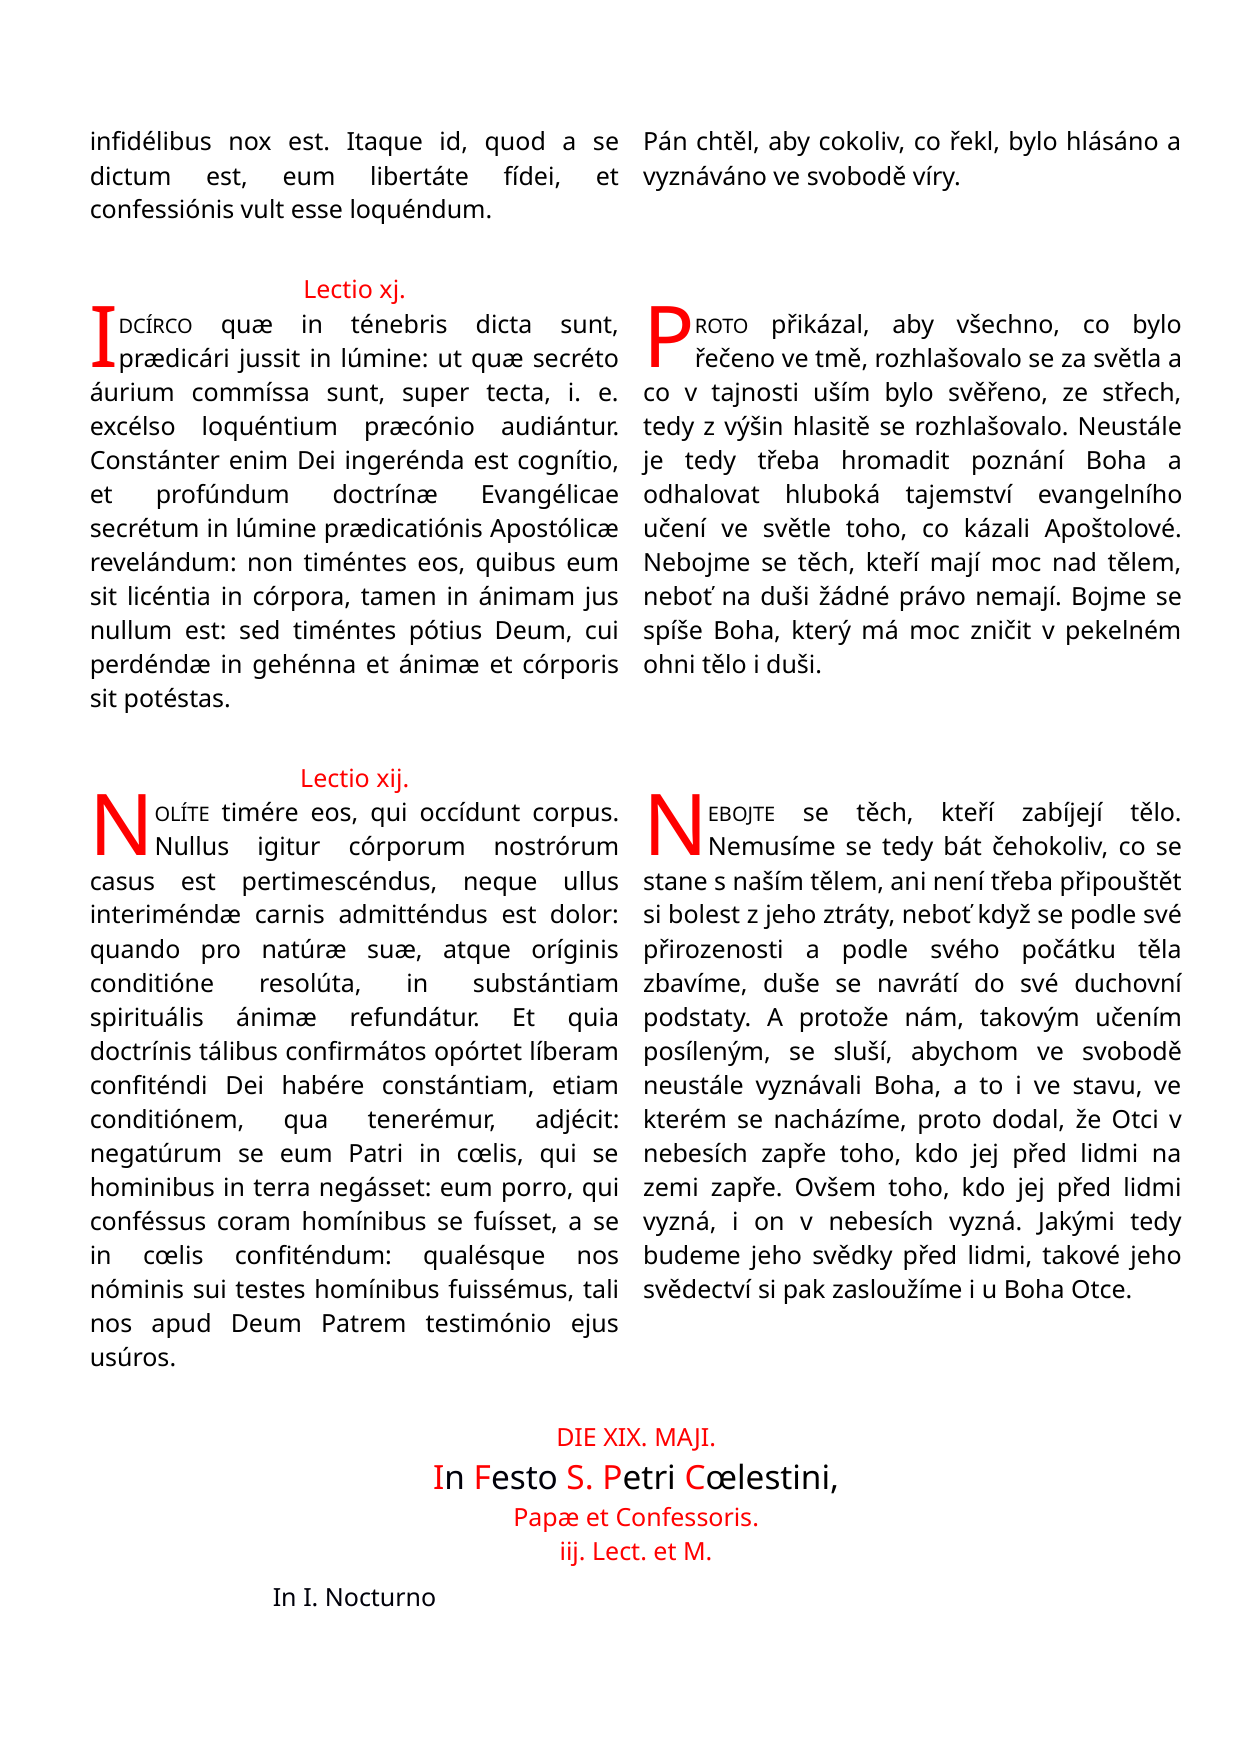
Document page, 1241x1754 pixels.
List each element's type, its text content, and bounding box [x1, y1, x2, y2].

table_cell Lectio xij. Nolíte timére eos, qui occídunt corpus. Nullus igitur córporum nostrórum casus est pertimescéndus, neque ullus interiméndæ carnis admitténdus est dolor: quando pro natúræ suæ, atque oríginis conditióne resolúta, in substántiam spirituális ánimæ refundátur. Et quia doctrínis tálibus confirmátos opórtet líberam confiténdi Dei habére constántiam, etiam conditiónem, qua tenerémur, adjécit: negatúrum se eum Patri in cœlis, qui se hominibus in terra negásset: eum porro, qui conféssus coram homínibus se fuísset, a se in cœlis confiténdum: qualésque nos nóminis sui testes homínibus fuissémus, tali nos apud Deum Patrem testimónio ejus usúros. [78, 755, 631, 1414]
table_cell Lectio xj. Idcírco quæ in ténebris dicta sunt, prædicári jussit in lúmine: ut quæ secréto áurium commíssa sunt, super tecta, i. e. excélso loquéntium præcónio audiántur. Constánter enim Dei ingerénda est cognítio, et profúndum doctrínæ Evangélicae secrétum in lúmine prædicatiónis Apostólicæ revelándum: non timéntes eos, quibus eum sit licéntia in córpora, tamen in ánimam jus nullum est: sed timéntes pótius Deum, cui perdéndæ in gehénna et ánimæ et córporis sit potéstas. [78, 266, 631, 755]
table_cell In I. Nocturno De libro Ecclesiástici. Lectio j. Cap. 31. Beátus vir, qui invéntus est sine mácula: et qui post aurum non ábiit, nec sperávit in pecúnia, et thesáuris. Quis est hic, et laudábimus eum? fecit enim mirabília in vita sua. Qui probátus est in illo, et perféctus est, erit illi glória ætérna: qui pótuit tránsgredi, ét non est transgréssus: fácere mala, et non fecit: ídeo stabilíta sunt bona illíus in Dómino, et eleemósynas illíus enarrábit omnis Ecclésia sanctórum. [78, 1574, 631, 1619]
table_cell Nebojte se těch, kteří zabíjejí tělo. Nemusíme se tedy bát čehokoliv, co se stane s naším tělem, ani není třeba připouštět si bolest z jeho ztráty, neboť když se podle své přirozenosti a podle svého počátku těla zbavíme, duše se navrátí do své duchovní podstaty. A protože nám, takovým učením posíleným, se sluší, abychom ve svobodě neustále vyznávali Boha, a to i ve stavu, ve kterém se nacházíme, proto dodal, že Otci v nebesích zapře toho, kdo jej před lidmi na zemi zapře. Ovšem toho, kdo jej před lidmi vyzná, i on v nebesích vyzná. Jakými tedy budeme jeho svědky před lidmi, takové jeho svědectví si pak zasloužíme i u Boha Otce. [631, 755, 1194, 1414]
table_cell infidélibus nox est. Itaque id, quod a se dictum est, eum libertáte fídei, et confessiónis vult esse loquéndum. [78, 118, 631, 266]
table_cell Proto přikázal, aby všechno, co bylo řečeno ve tmě, rozhlašovalo se za světla a co v tajnosti uším bylo svěřeno, ze střech, tedy z výšin hlasitě se rozhlašovalo. Neustále je tedy třeba hromadit poznání Boha a odhalovat hluboká tajemství evan­gelního učení ve světle toho, co kázali Apoštolové. Nebojme se těch, kteří mají moc nad tělem, neboť na duši žádné právo nemají. Bojme se spíše Boha, který má moc zničit v pekelném ohni tělo i duši. [631, 266, 1194, 755]
table_cell DIE XIX. MAJI. In Festo S. Petri Cœlestini, Papæ et Confessoris. iij. Lect. et M. [78, 1414, 1194, 1573]
table_cell Pán chtěl, aby cokoliv, co řekl, bylo hlásáno a vyznáváno ve svobodě víry. [631, 118, 1194, 266]
table_cell [631, 1574, 1194, 1619]
